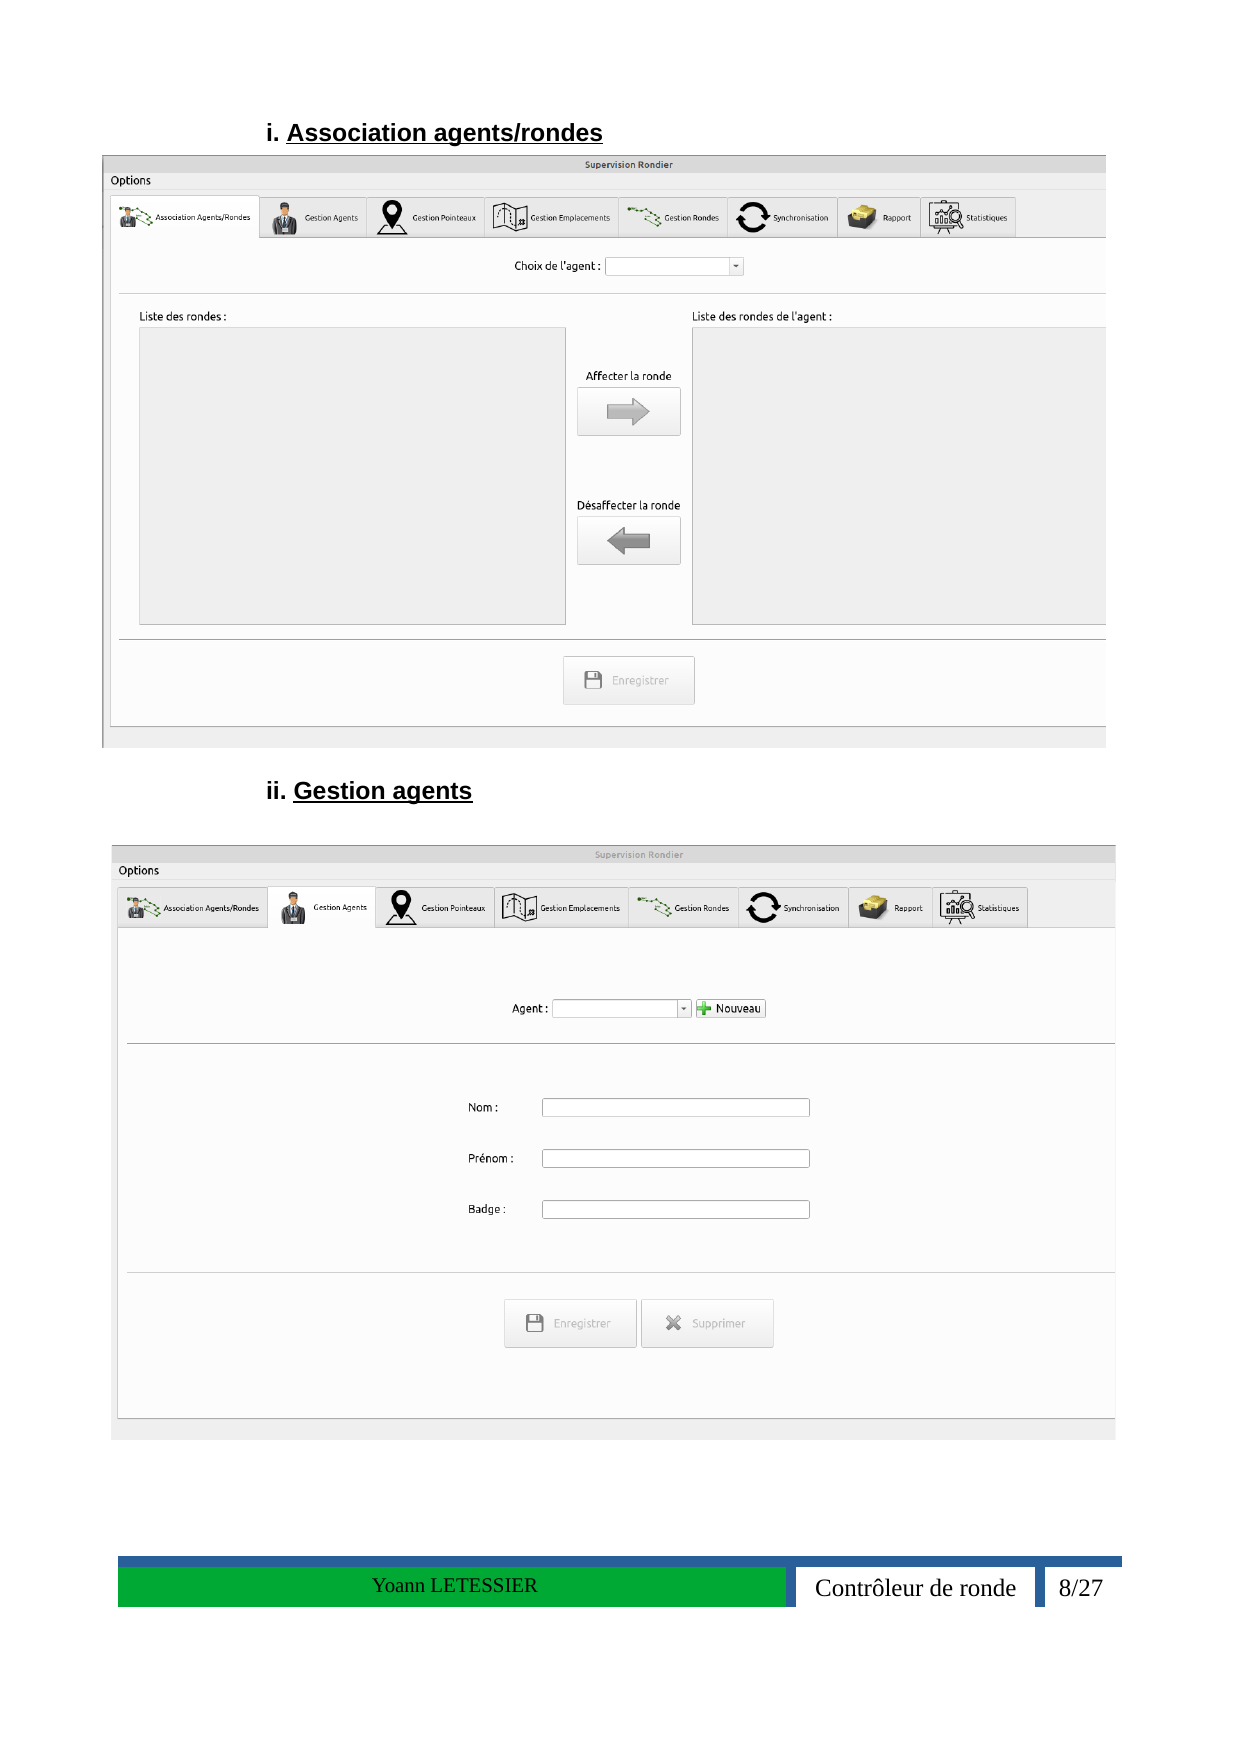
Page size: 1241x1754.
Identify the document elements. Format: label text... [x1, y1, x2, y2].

subtitle Association agents/rondes [266, 118, 1122, 147]
subtitle Gestion agents [266, 776, 1122, 805]
picture [111, 845, 1116, 1440]
picture [102, 155, 1106, 748]
